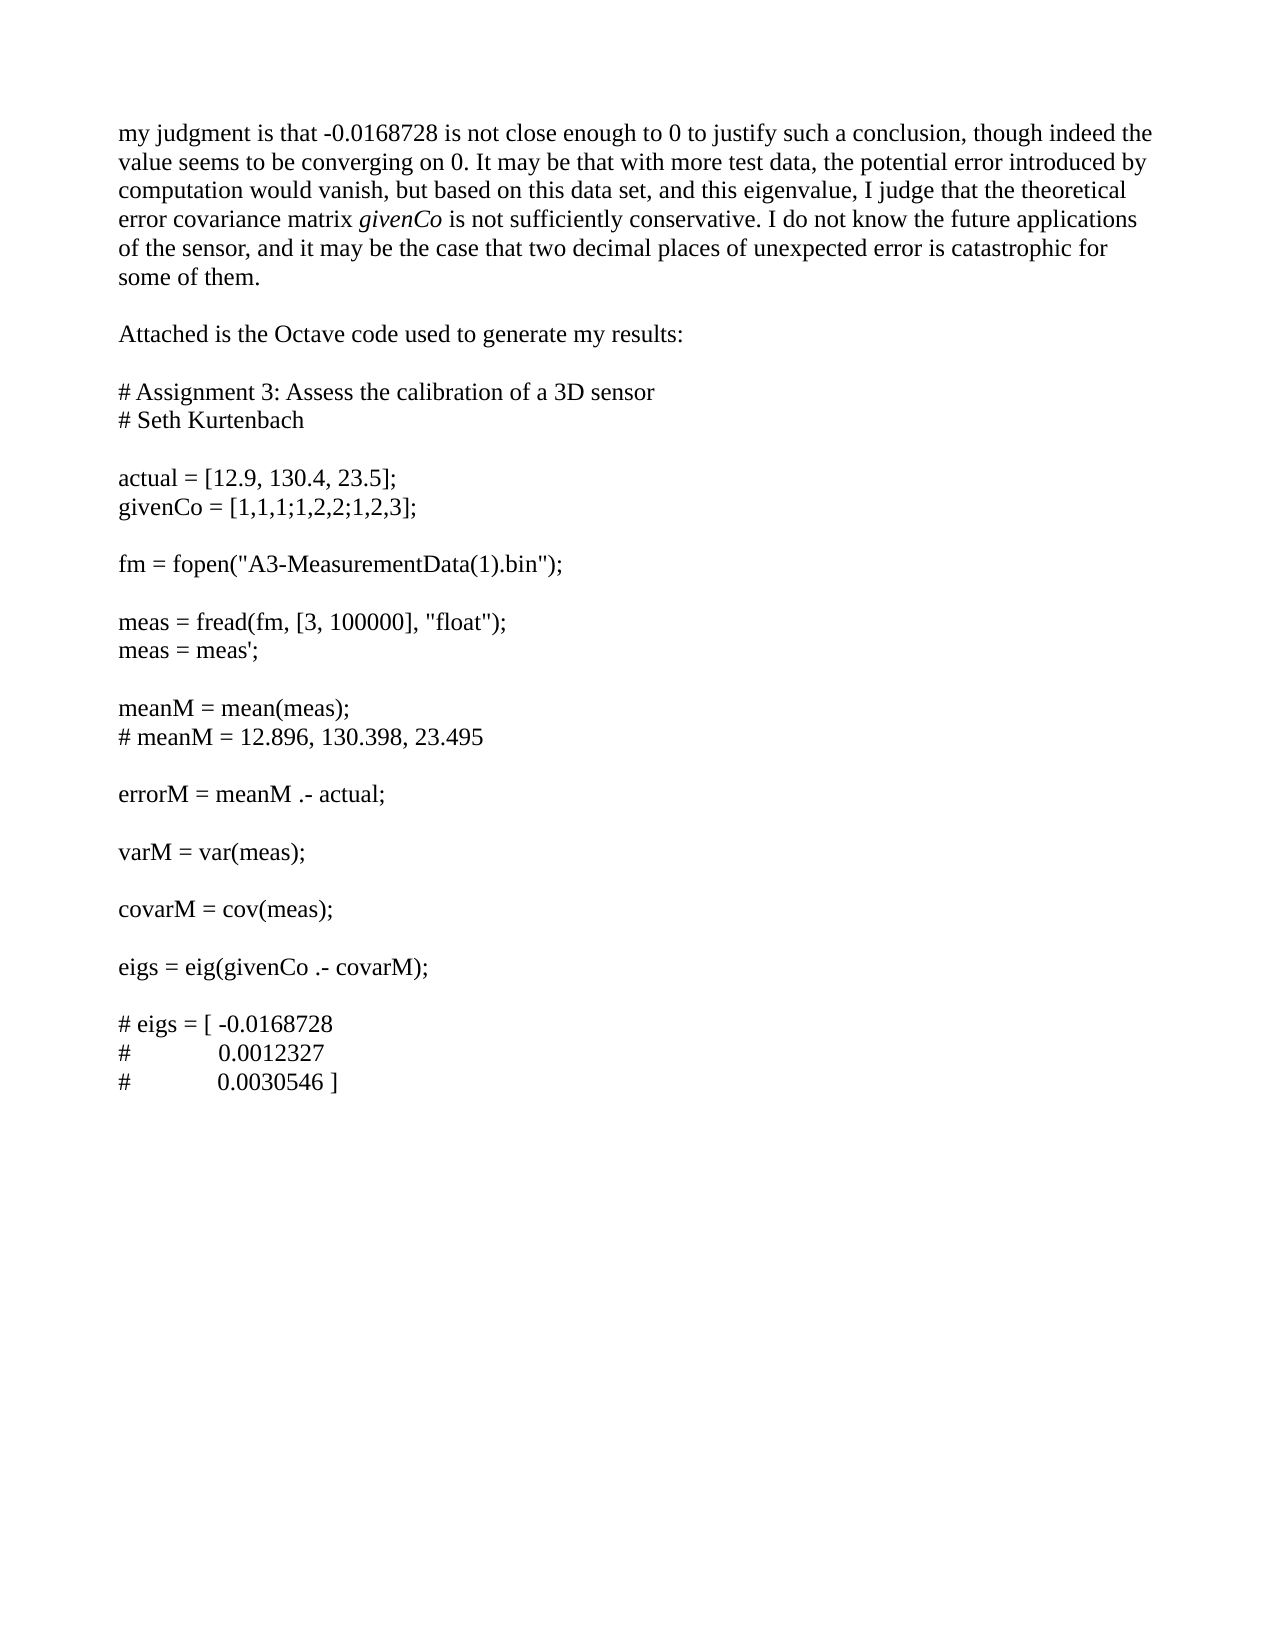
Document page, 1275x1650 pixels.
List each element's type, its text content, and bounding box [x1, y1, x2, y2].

text meas = fread(fm, [3, 100000], "float"); [118, 607, 1157, 636]
text # eigs = [ -0.0168728 [118, 1009, 1157, 1038]
text # 0.0030546 ] [118, 1067, 1157, 1096]
text eigs = eig(givenCo .- covarM); [118, 952, 1157, 981]
text my judgment is that -0.0168728 is not close enough to 0 to justify such a conclusion, though indeed the value seems to be converging on 0. It may be that with more test data, the potential error introduced by computation would vanish, but based on this data set, and this eigenvalue, I judge that the theoretical error covariance matrix givenCo is not sufficiently conservative. I do not know the future applications of the sensor, and it may be the case that two decimal places of unexpected error is catastrophic for some of them. [118, 118, 1157, 291]
text varM = var(meas); [118, 837, 1157, 866]
text # meanM = 12.896, 130.398, 23.495 [118, 722, 1157, 751]
text # Seth Kurtenbach [118, 406, 1157, 434]
text meas = meas'; [118, 636, 1157, 664]
text fm = fopen("A3-MeasurementData(1).bin"); [118, 549, 1157, 578]
text givenCo = [1,1,1;1,2,2;1,2,3]; [118, 492, 1157, 521]
text meanM = mean(meas); [118, 693, 1157, 722]
text actual = [12.9, 130.4, 23.5]; [118, 463, 1157, 492]
text Attached is the Octave code used to generate my results: [118, 319, 1157, 348]
text # Assignment 3: Assess the calibration of a 3D sensor [118, 377, 1157, 406]
text # 0.0012327 [118, 1038, 1157, 1067]
text errorM = meanM .- actual; [118, 779, 1157, 808]
text covarM = cov(meas); [118, 894, 1157, 923]
